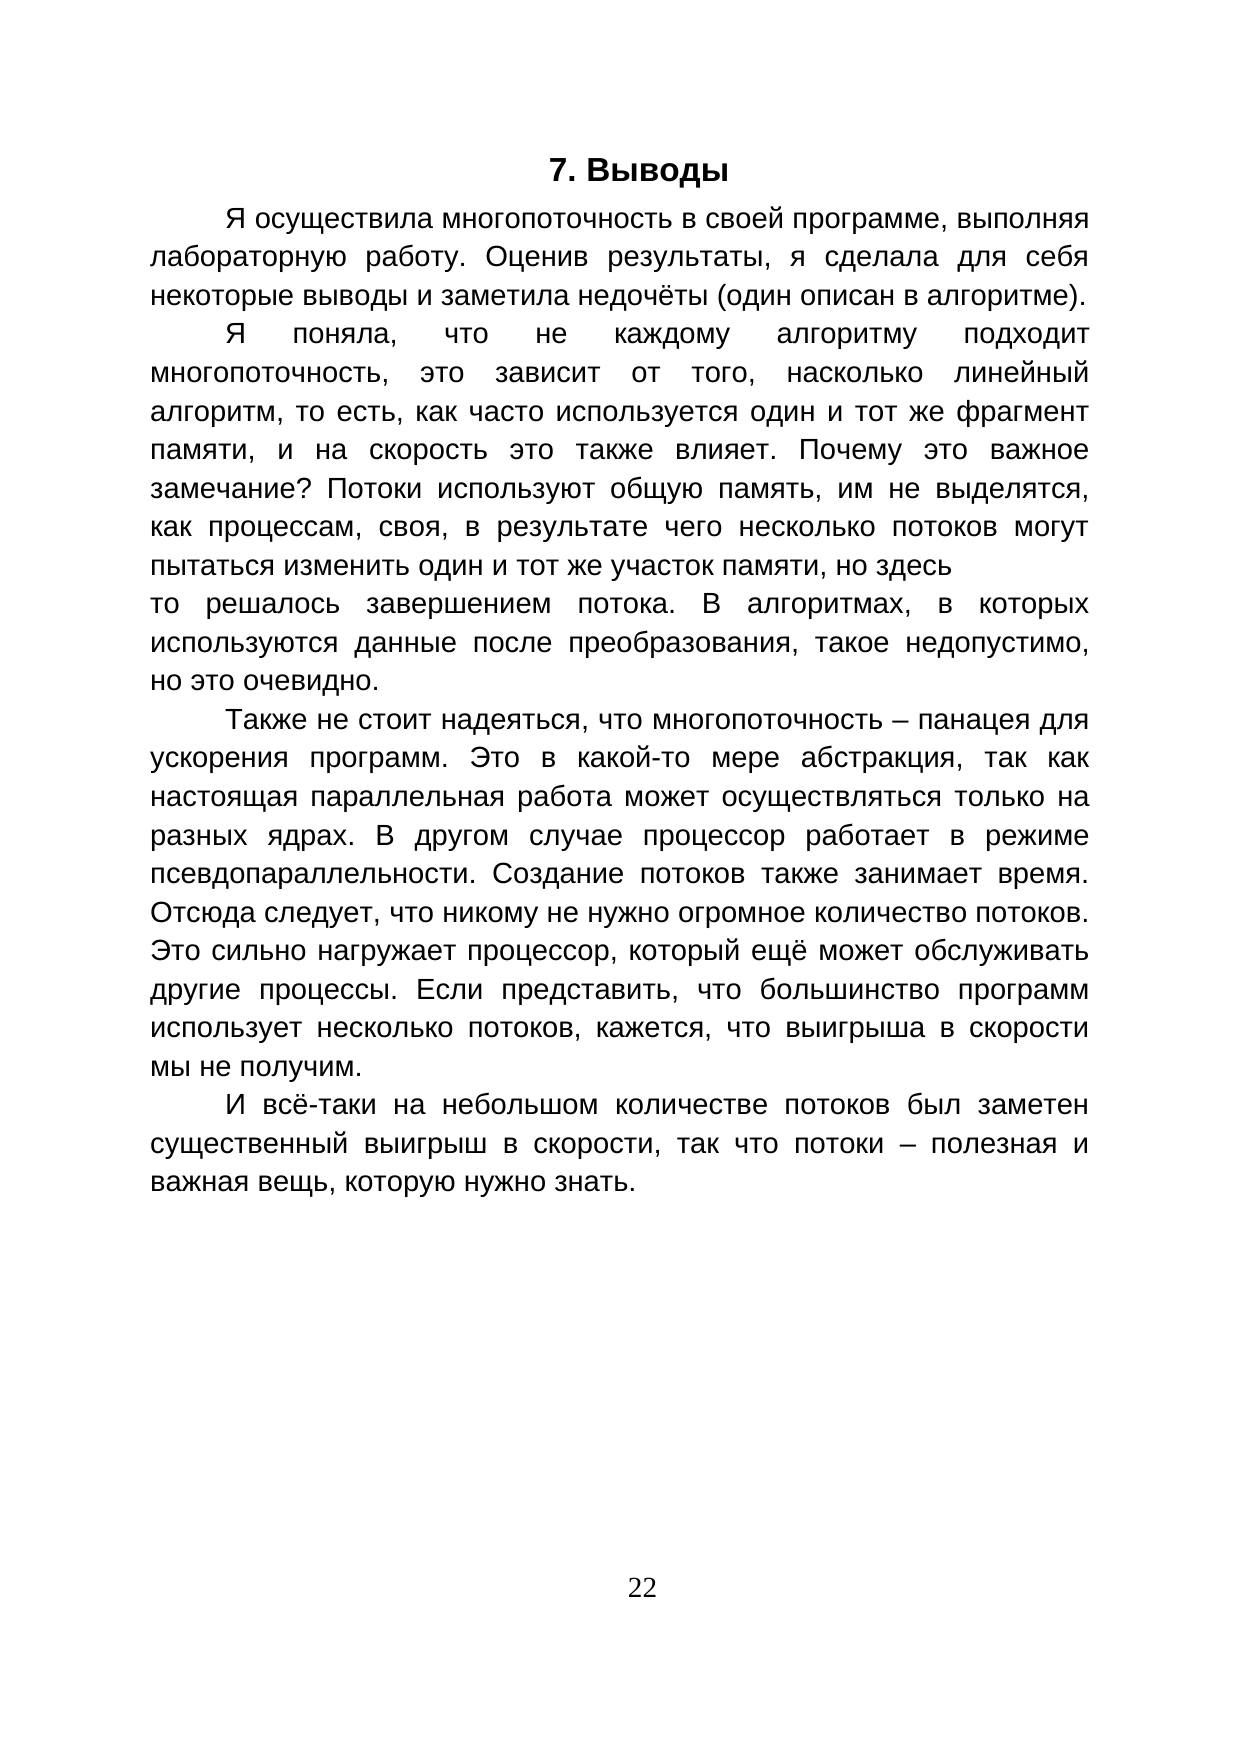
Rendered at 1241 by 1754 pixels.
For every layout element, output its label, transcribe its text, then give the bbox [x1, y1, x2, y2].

text Я осуществила многопоточность в своей программе, выполняя лабораторную работу. Оценив результаты, я сделала для себя некоторые выводы и заметила недочёты (один описан в алгоритме). [150, 201, 1091, 312]
text Также не стоит надеяться, что многопоточность – панацея для ускорения программ. Это в какой-то мере абстракция, так как настоящая параллельная работа может осуществляться только на разных ядрах. В другом случае процессор работает в режиме псевдопараллельности. Создание потоков также занимает время. Отсюда следует, что никому не нужно огромное количество потоков. Это сильно нагружает процессор, который ещё может обслуживать другие процессы. Если представить, что большинство программ использует несколько потоков, кажется, что выигрыша в скорости мы не получим. [150, 702, 1091, 1082]
subtitle Выводы [187, 150, 1091, 188]
text то решалось завершением потока. В алгоритмах, в которых используются данные после преобразования, такое недопустимо, но это очевидно. [150, 586, 1091, 697]
text Я поняла, что не каждому алгоритму подходит многопоточность, это зависит от того, насколько линейный алгоритм, то есть, как часто используется один и тот же фрагмент памяти, и на скорость это также влияет. Почему это важное замечание? Потоки используют общую память, им не выделятся, как процессам, своя, в результате чего несколько потоков могут пытаться изменить один и тот же участок памяти, но здесь [150, 317, 1091, 581]
text И всё-таки на небольшом количестве потоков был заметен существенный выигрыш в скорости, так что потоки – полезная и важная вещь, которую нужно знать. [150, 1087, 1091, 1198]
